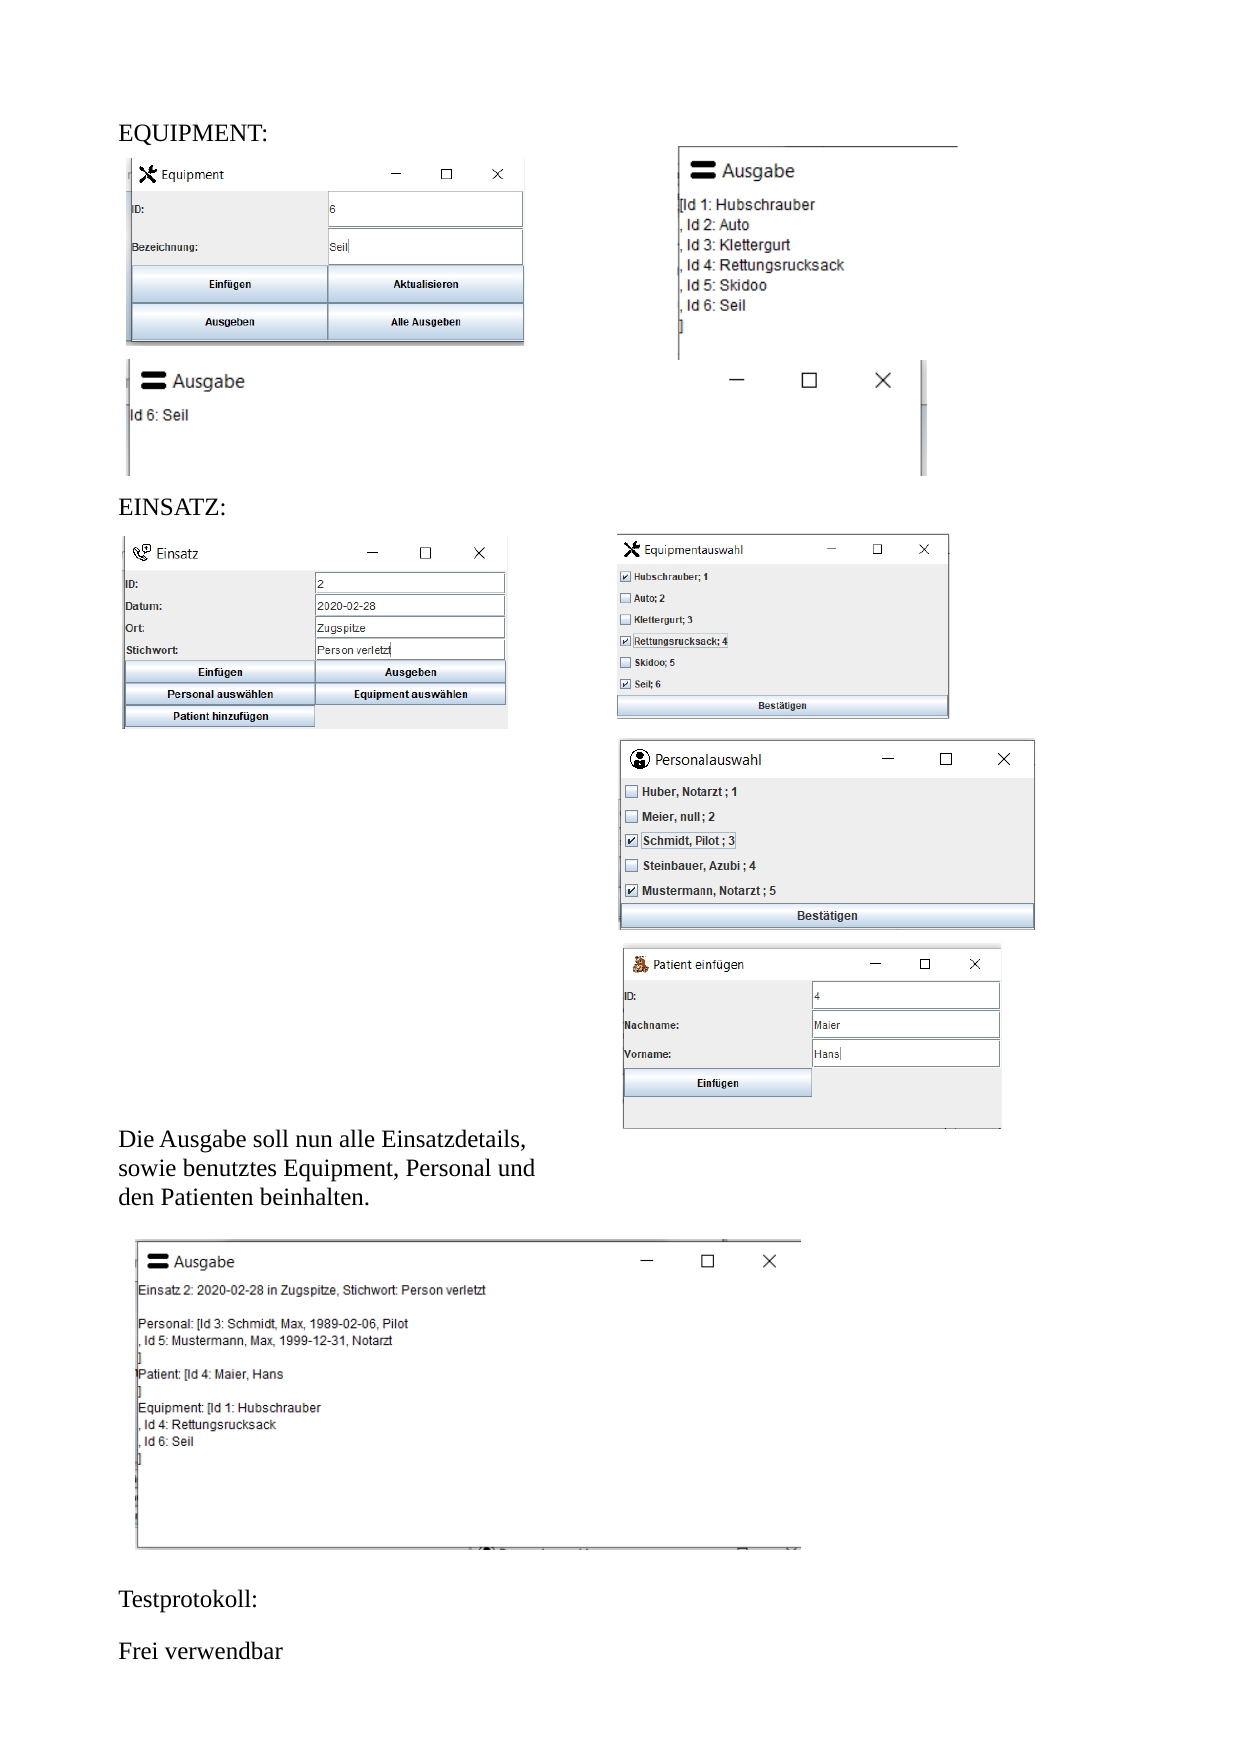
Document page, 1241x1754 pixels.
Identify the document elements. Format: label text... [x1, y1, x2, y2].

text Testprotokoll: [118, 1584, 1122, 1613]
text EQUIPMENT: [118, 118, 1122, 147]
text den Patienten beinhalten. [118, 1182, 1122, 1211]
text sowie benutztes Equipment, Personal und [118, 1153, 1122, 1182]
text EINSATZ: [118, 492, 1122, 521]
text Die Ausgabe soll nun alle Einsatzdetails, [118, 1124, 1122, 1153]
